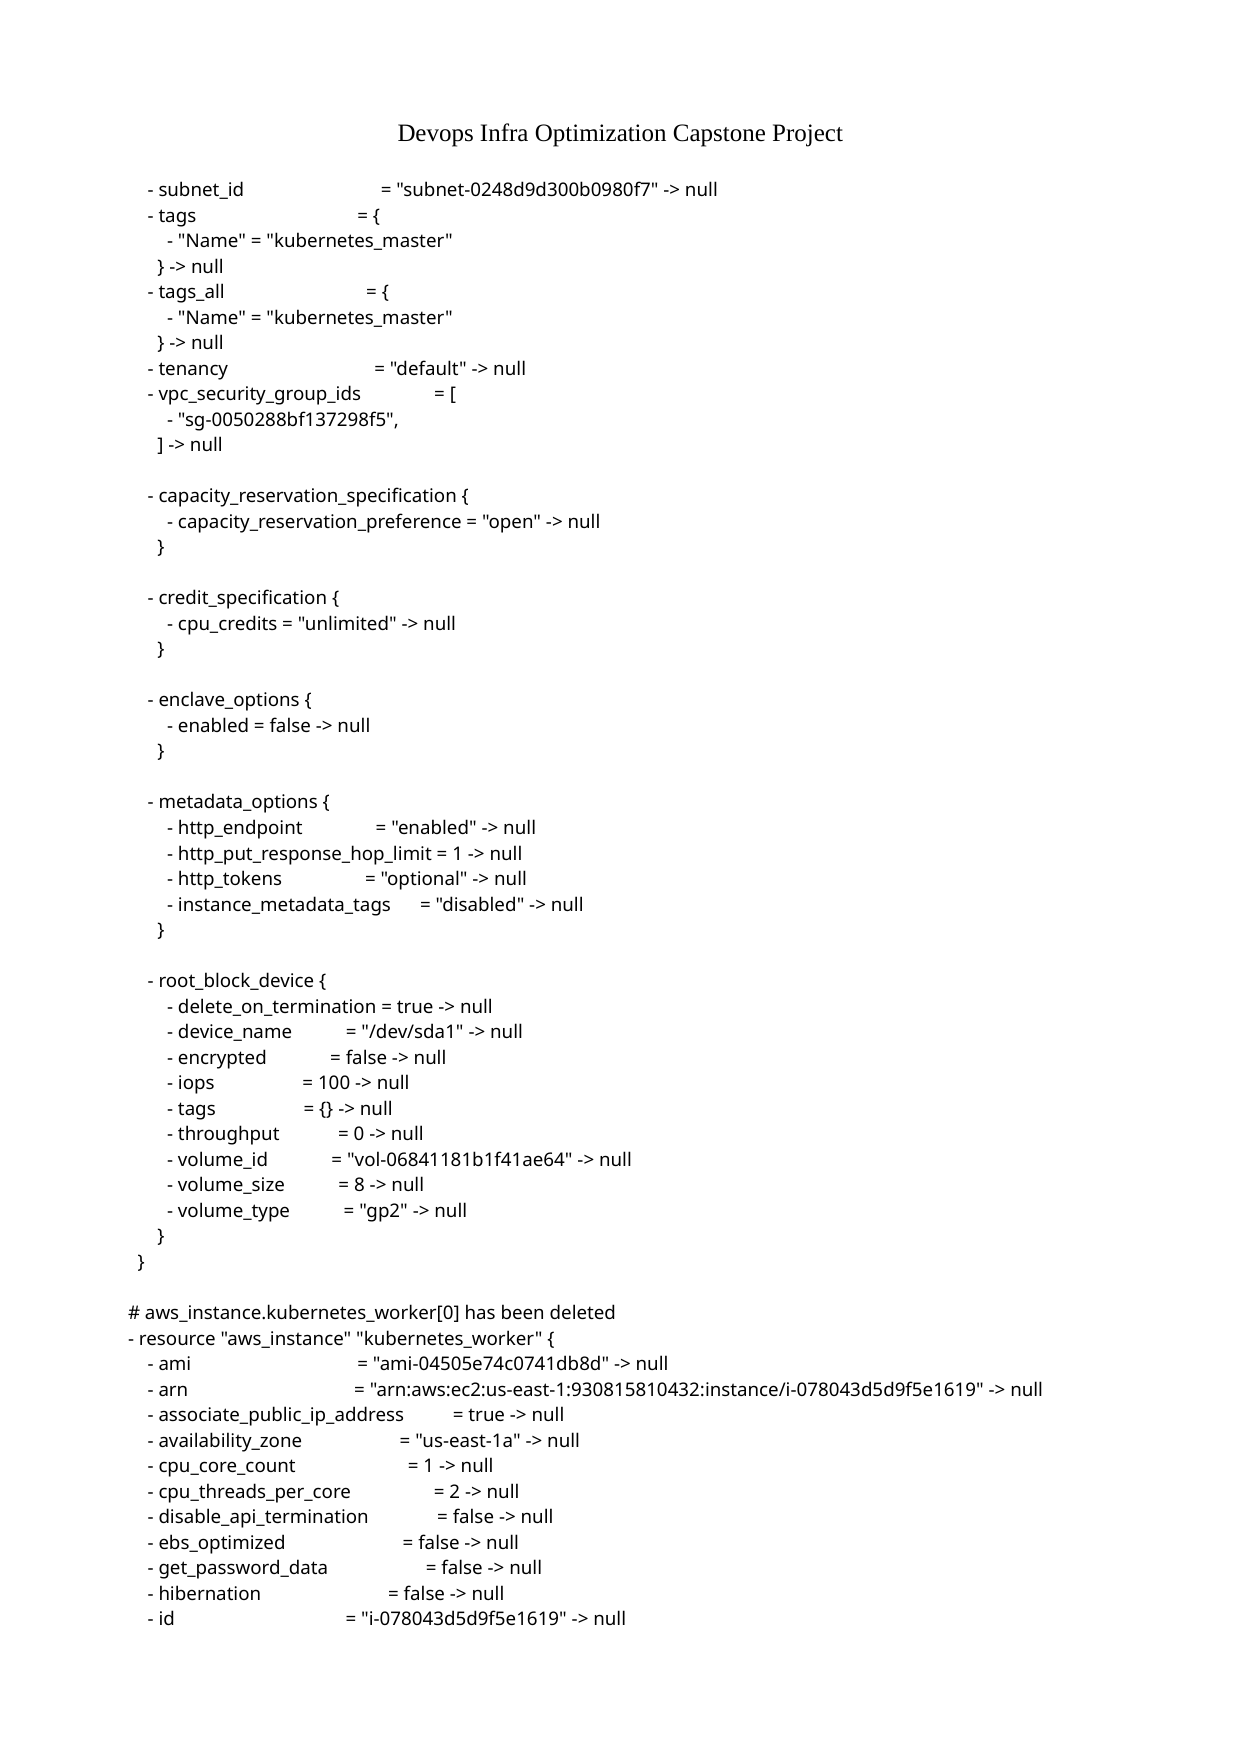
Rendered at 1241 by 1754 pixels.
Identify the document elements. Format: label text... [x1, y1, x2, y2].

text - instance_metadata_tags = "disabled" -> null [118, 891, 1122, 916]
text - resource "aws_instance" "kubernetes_worker" { [118, 1325, 1122, 1350]
text - throughput = 0 -> null [118, 1121, 1122, 1146]
text - http_tokens = "optional" -> null [118, 865, 1122, 891]
text - "Name" = "kubernetes_master" [118, 227, 1122, 253]
text - "sg-0050288bf137298f5", [118, 406, 1122, 432]
text - "Name" = "kubernetes_master" [118, 304, 1122, 329]
text ] -> null [118, 432, 1122, 457]
text } [118, 738, 1122, 763]
text } -> null [118, 329, 1122, 355]
text } [118, 1223, 1122, 1248]
text } [118, 916, 1122, 942]
text } [118, 1248, 1122, 1274]
text - ami = "ami-04505e74c0741db8d" -> null [118, 1350, 1122, 1376]
text - enclave_options { [118, 687, 1122, 712]
text - volume_size = 8 -> null [118, 1172, 1122, 1197]
text - cpu_core_count = 1 -> null [118, 1452, 1122, 1478]
text - tags = {} -> null [118, 1095, 1122, 1121]
text - tags_all = { [118, 278, 1122, 304]
text - iops = 100 -> null [118, 1069, 1122, 1095]
text } [118, 534, 1122, 559]
text } [118, 636, 1122, 661]
text - tags = { [118, 202, 1122, 227]
text - disable_api_termination = false -> null [118, 1503, 1122, 1529]
text - availability_zone = "us-east-1a" -> null [118, 1427, 1122, 1452]
text - vpc_security_group_ids = [ [118, 381, 1122, 406]
text - cpu_threads_per_core = 2 -> null [118, 1478, 1122, 1503]
text } -> null [118, 253, 1122, 278]
text - cpu_credits = "unlimited" -> null [118, 610, 1122, 636]
text - credit_specification { [118, 585, 1122, 610]
text - arn = "arn:aws:ec2:us-east-1:930815810432:instance/i-078043d5d9f5e1619" -> null [118, 1376, 1122, 1401]
text - http_endpoint = "enabled" -> null [118, 814, 1122, 840]
text - capacity_reservation_preference = "open" -> null [118, 508, 1122, 534]
text - hibernation = false -> null [118, 1580, 1122, 1606]
text - get_password_data = false -> null [118, 1554, 1122, 1580]
text - enabled = false -> null [118, 712, 1122, 738]
text - capacity_reservation_specification { [118, 483, 1122, 508]
text - volume_type = "gp2" -> null [118, 1197, 1122, 1223]
text - tenancy = "default" -> null [118, 355, 1122, 381]
text # aws_instance.kubernetes_worker[0] has been deleted [118, 1299, 1122, 1325]
text - id = "i-078043d5d9f5e1619" -> null [118, 1606, 1122, 1631]
text - volume_id = "vol-06841181b1f41ae64" -> null [118, 1146, 1122, 1172]
text - device_name = "/dev/sda1" -> null [118, 1018, 1122, 1044]
text - http_put_response_hop_limit = 1 -> null [118, 840, 1122, 865]
text - associate_public_ip_address = true -> null [118, 1401, 1122, 1427]
text - encrypted = false -> null [118, 1044, 1122, 1069]
text - ebs_optimized = false -> null [118, 1529, 1122, 1554]
text - subnet_id = "subnet-0248d9d300b0980f7" -> null [118, 176, 1122, 202]
text - delete_on_termination = true -> null [118, 993, 1122, 1018]
text - metadata_options { [118, 789, 1122, 814]
text - root_block_device { [118, 967, 1122, 993]
